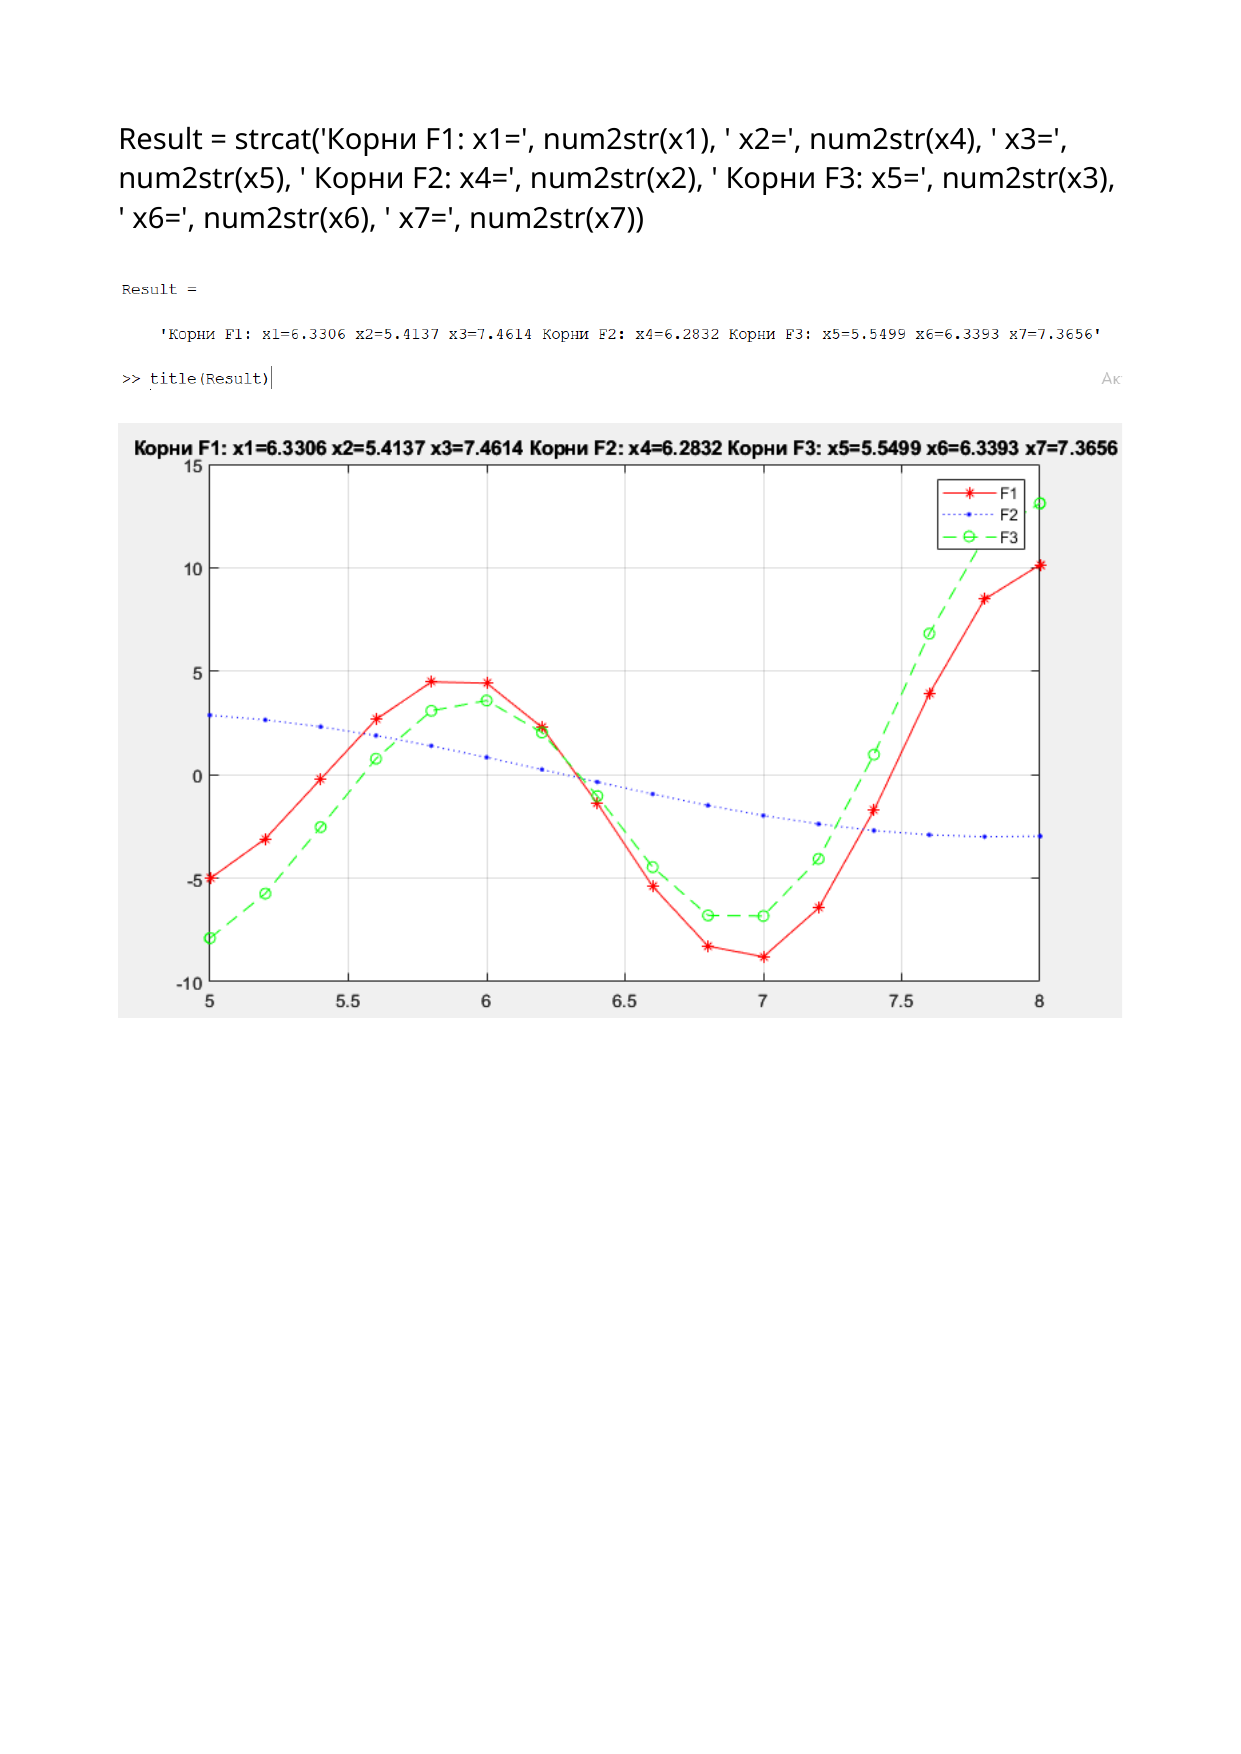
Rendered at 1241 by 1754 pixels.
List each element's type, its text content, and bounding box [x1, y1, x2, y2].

text Result = strcat('Корни F1: x1=', num2str(x1), ' x2=', num2str(x4), ' x3=', num2str(x5), ' Корни F2: x4=', num2str(x2), ' Корни F3: x5=', num2str(x3), ' x6=', num2str(x6), ' x7=', num2str(x7)) [118, 118, 1122, 237]
picture [118, 276, 1123, 390]
picture [118, 423, 1123, 1018]
